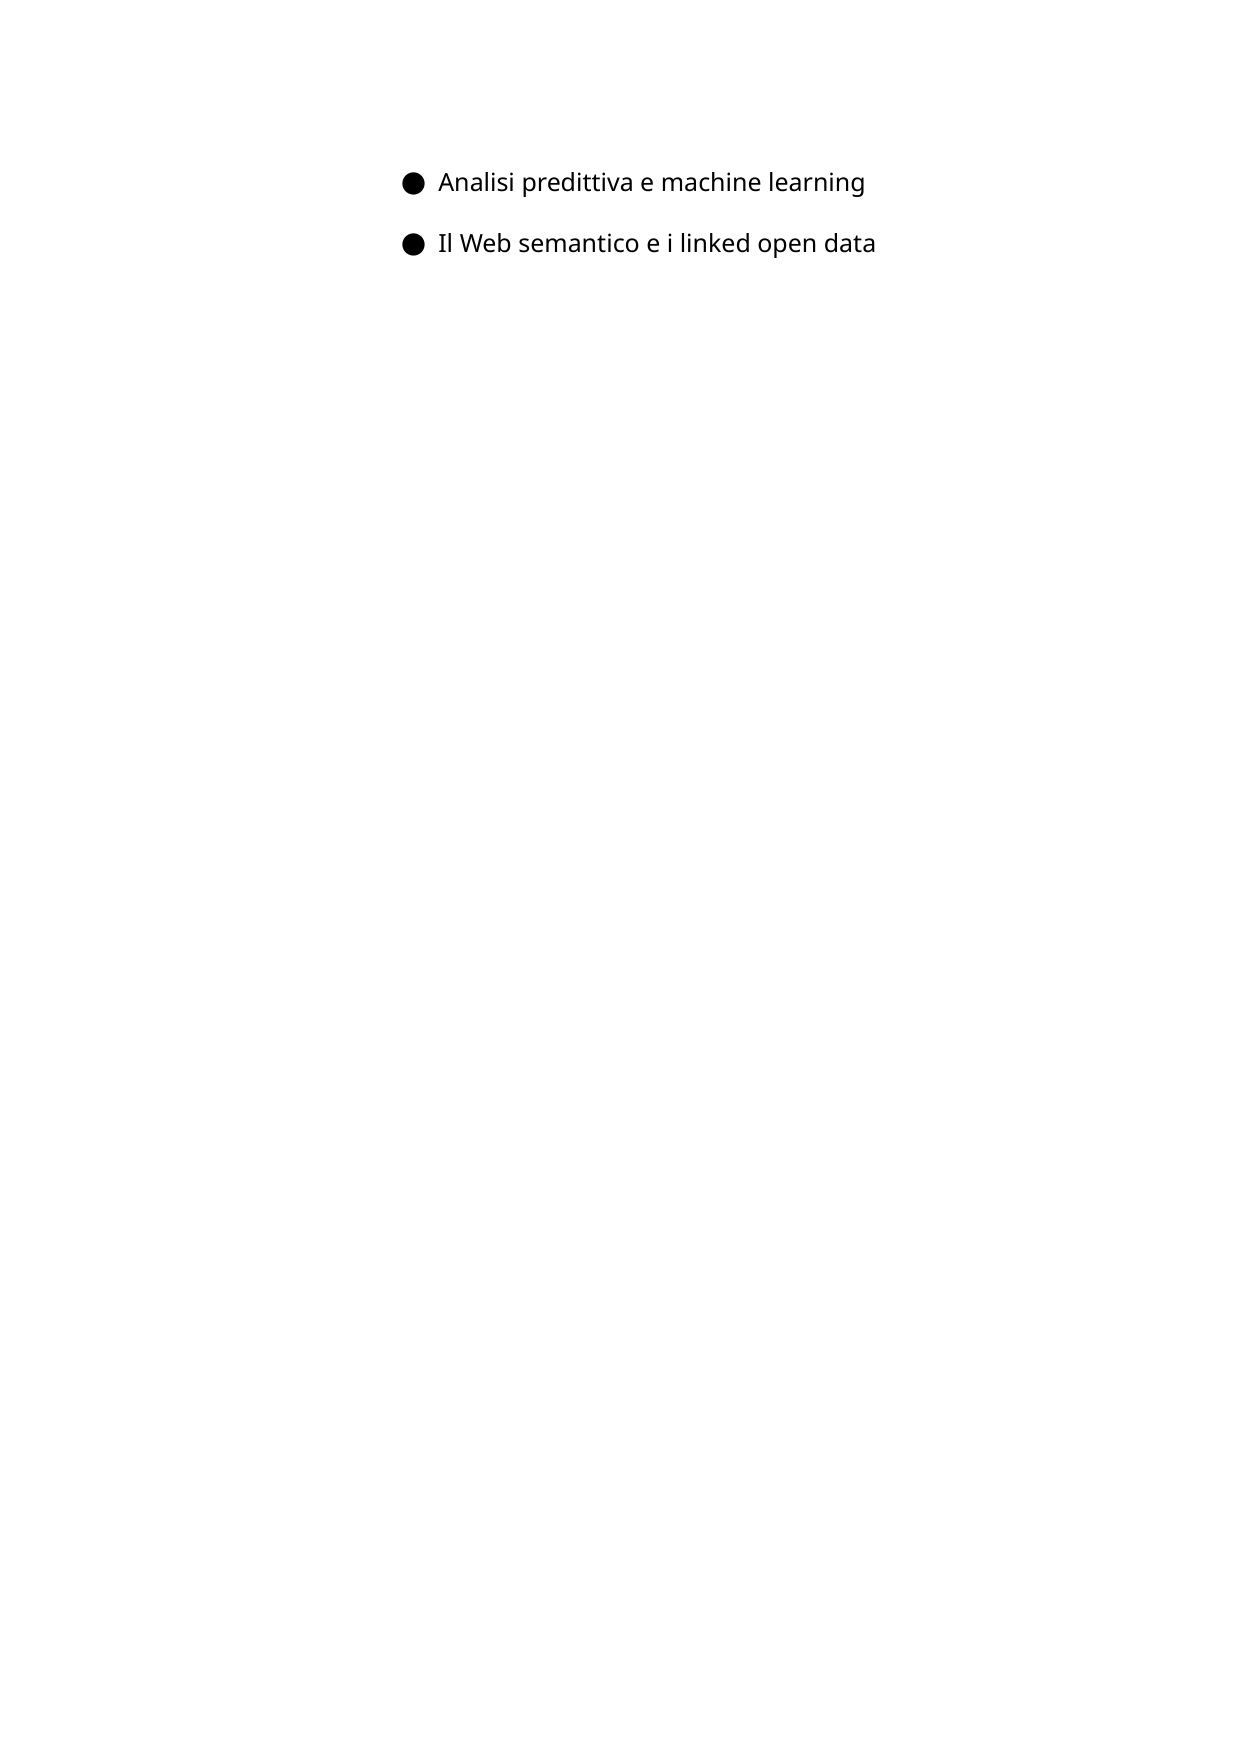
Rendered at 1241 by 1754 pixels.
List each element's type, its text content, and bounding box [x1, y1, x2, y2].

table_cell [165, 211, 353, 271]
table_cell [165, 150, 353, 211]
table_cell Analisi predittiva e machine learning [353, 150, 1103, 211]
table_cell Il Web semantico e i linked open data [353, 211, 1103, 271]
